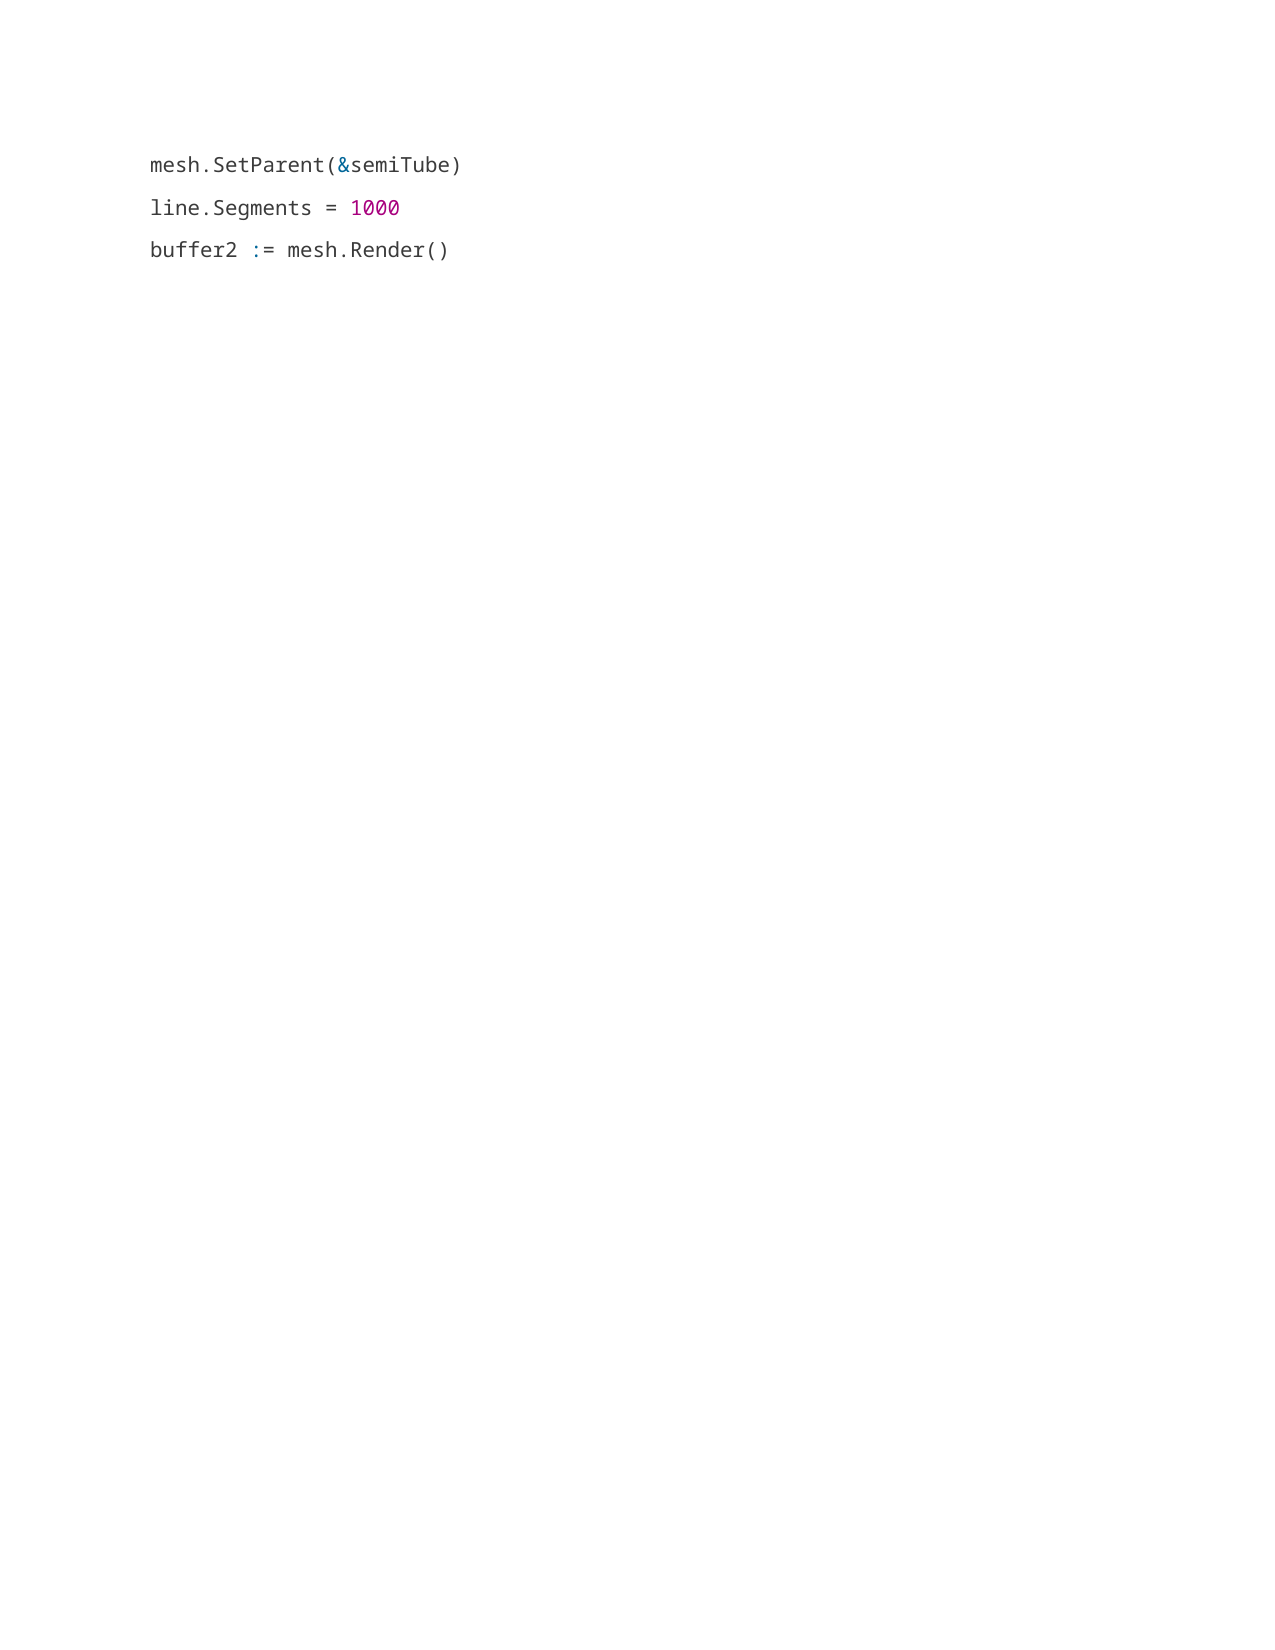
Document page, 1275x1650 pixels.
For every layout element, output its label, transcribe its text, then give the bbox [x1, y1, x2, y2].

text mesh.SetParent(&semiTube) line.Segments = 1000 buffer2 := mesh.Render() [150, 150, 1125, 264]
